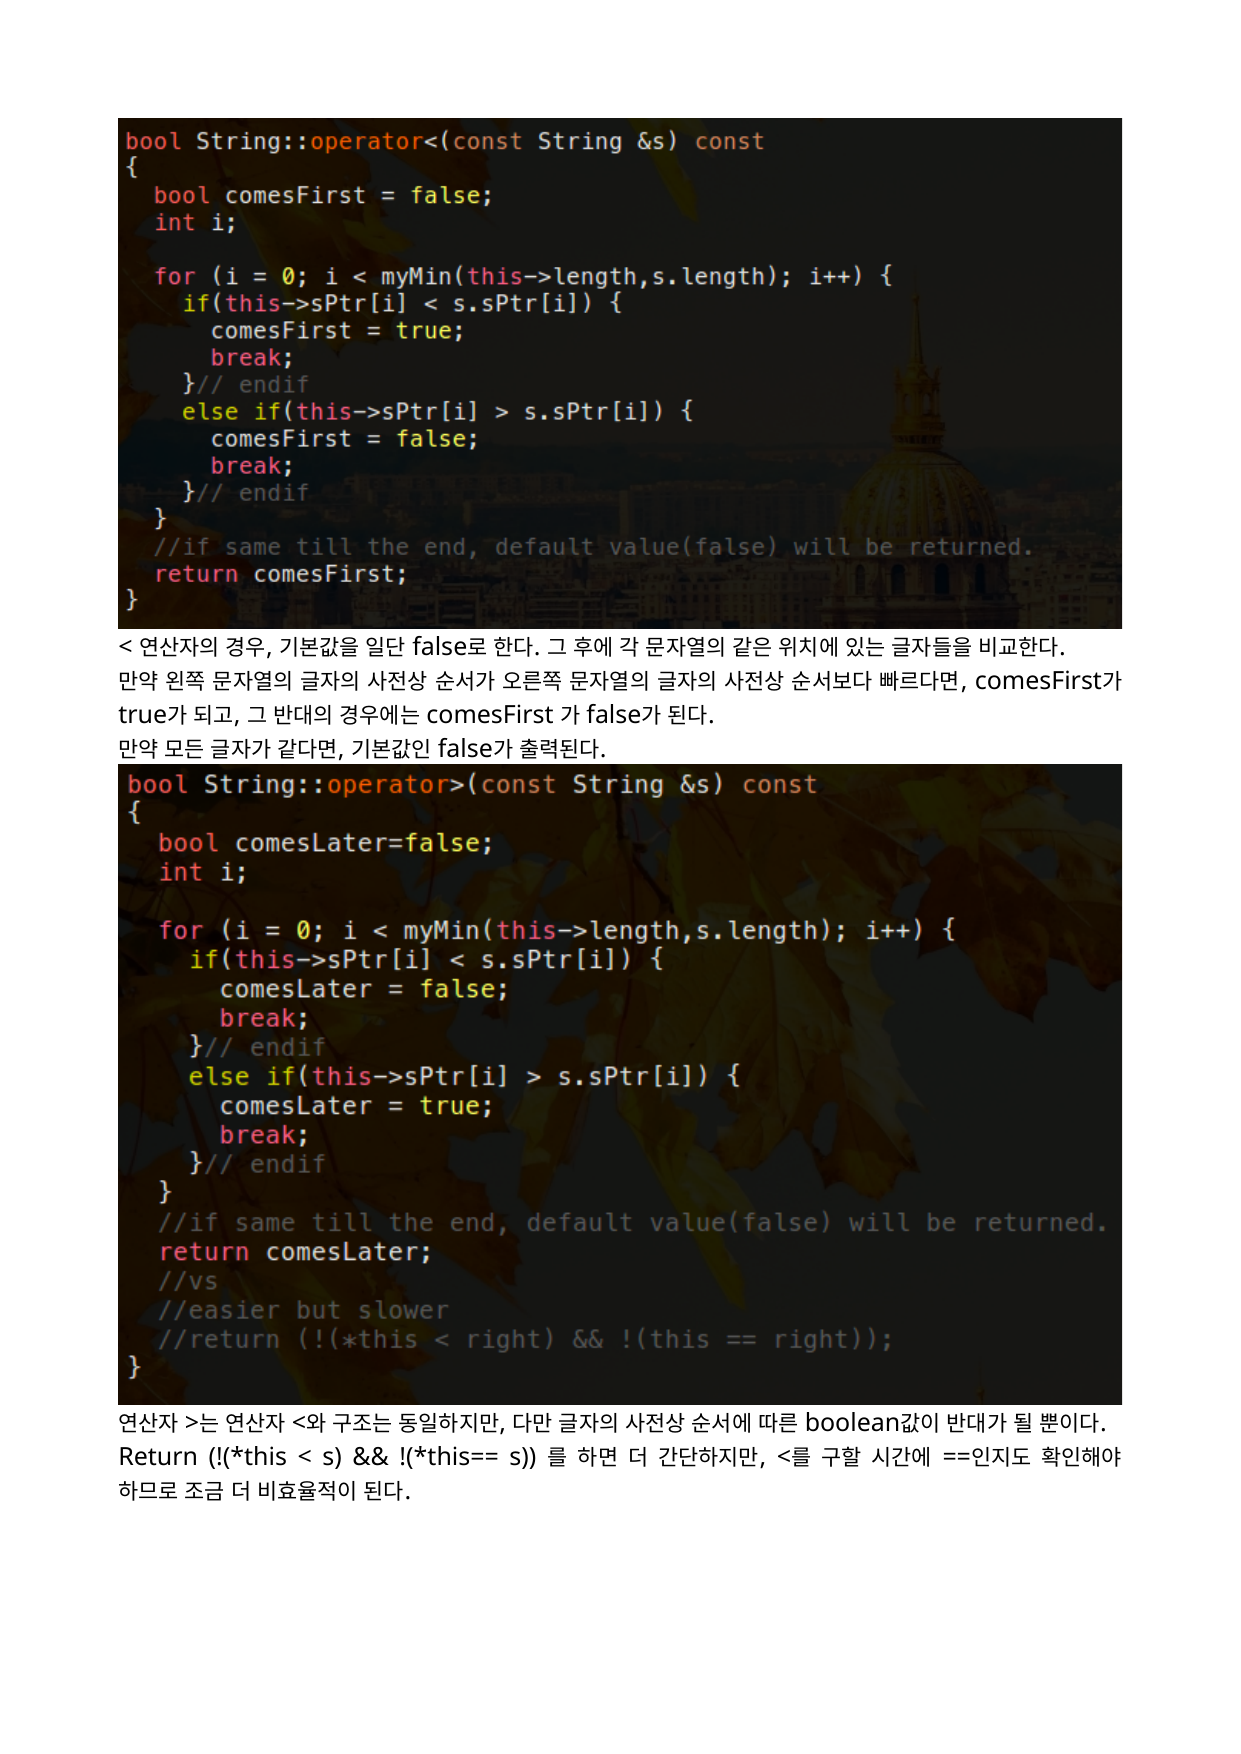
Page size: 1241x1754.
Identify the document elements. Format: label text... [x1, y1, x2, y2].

text 만약 모든 글자가 같다면, 기본값인 false가 출력된다. [118, 731, 1122, 764]
picture [118, 118, 1123, 629]
text Return (!(*this < s) && !(*this== s)) 를 하면 더 간단하지만, <를 구할 시간에 ==인지도 확인해야 하므로 조금 더 비효율적이 된다. [118, 1439, 1122, 1507]
text < 연산자의 경우, 기본값을 일단 false로 한다. 그 후에 각 문자열의 같은 위치에 있는 글자들을 비교한다. [118, 629, 1122, 663]
picture [118, 764, 1123, 1405]
text 만약 왼쪽 문자열의 글자의 사전상 순서가 오른쪽 문자열의 글자의 사전상 순서보다 빠르다면, comesFirst가 true가 되고, 그 반대의 경우에는 comesFirst 가 false가 된다. [118, 663, 1122, 731]
text 연산자 >는 연산자 <와 구조는 동일하지만, 다만 글자의 사전상 순서에 따른 boolean값이 반대가 될 뿐이다. [118, 1405, 1122, 1439]
